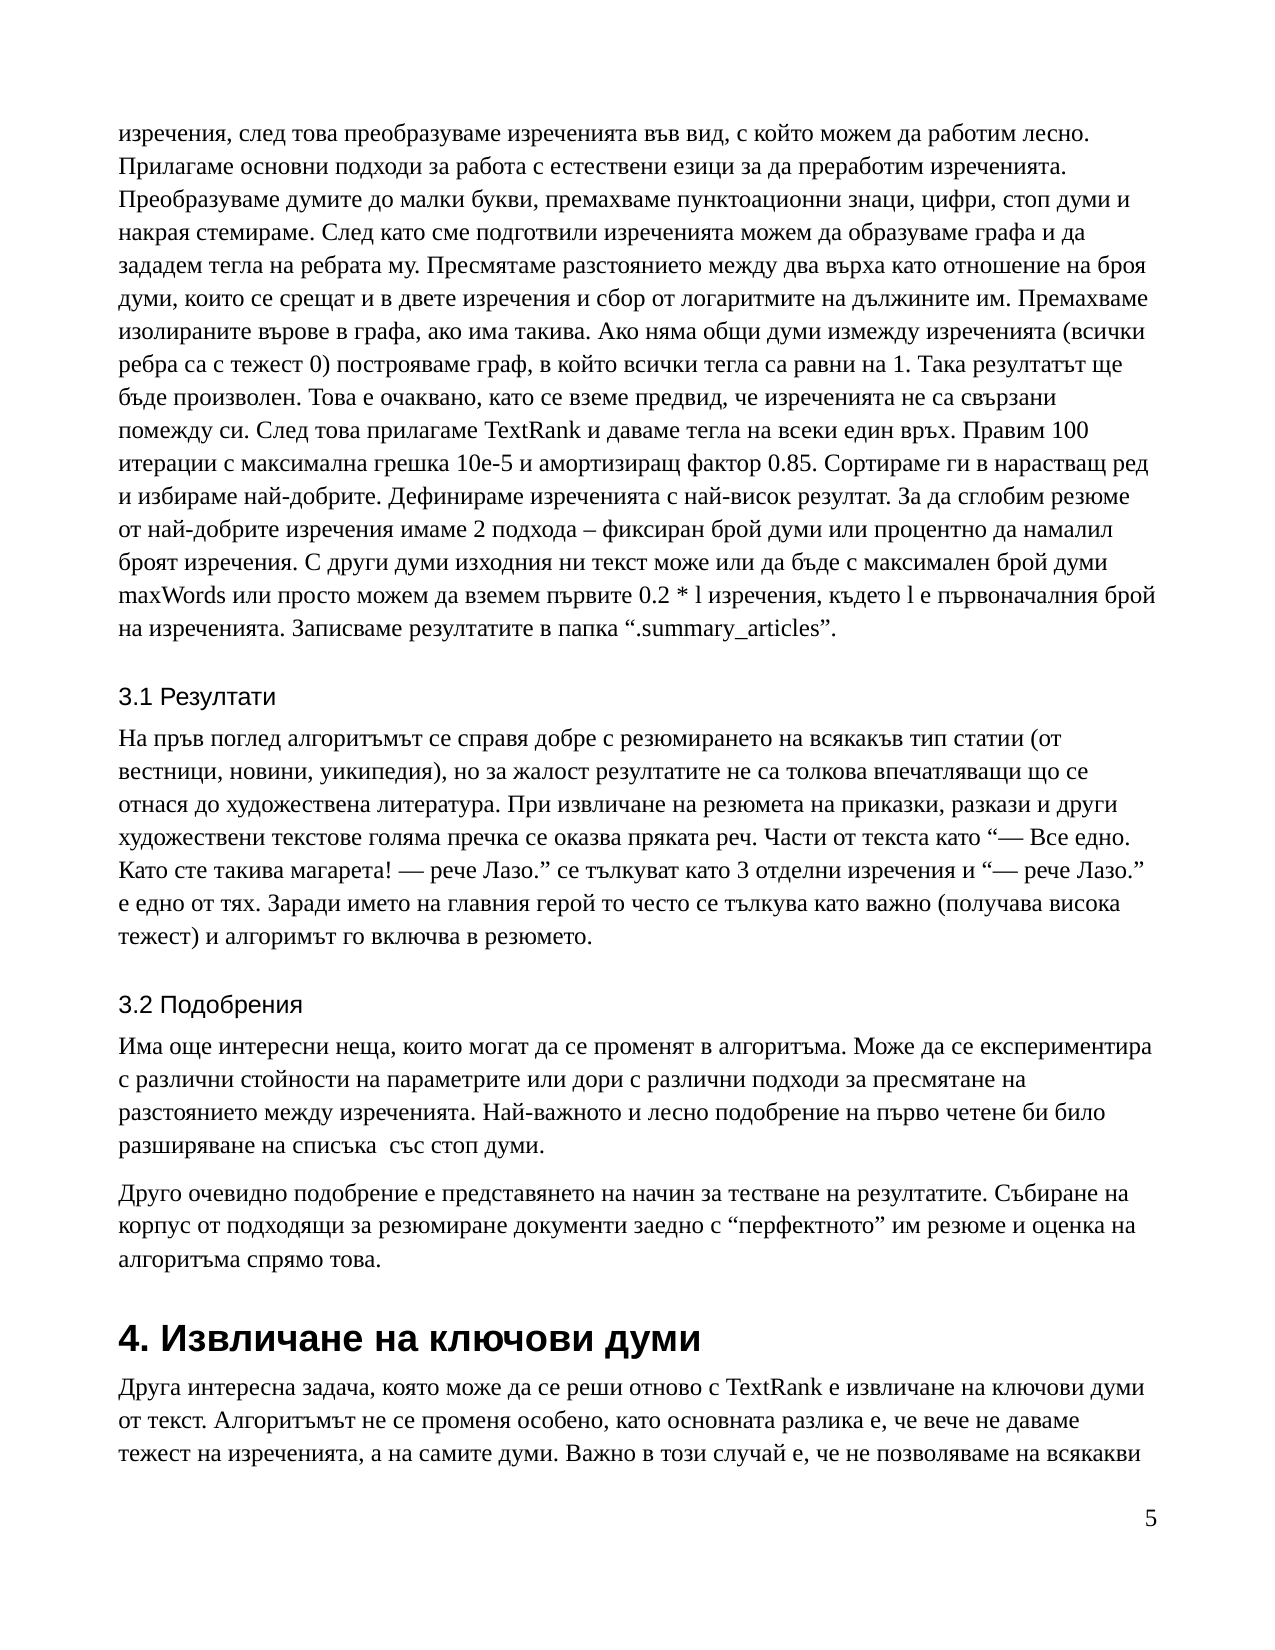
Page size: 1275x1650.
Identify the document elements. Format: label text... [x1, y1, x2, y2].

subtitle 3.1 Резултати [118, 682, 1157, 711]
subtitle 4. Извличане на ключови думи [118, 1316, 1157, 1360]
text Има още интересни неща, които могат да се променят в алгоритъма. Може да се експериментира с различни стойности на параметрите или дори с различни подходи за пресмятане на разстоянието между изреченията. Най-важното и лесно подобрение на първо четене би било разширяване на списъка със стоп думи. [118, 1031, 1157, 1159]
text Друго очевидно подобрение е представянето на начин за тестване на резултатите. Събиране на корпус от подходящи за резюмиране документи заедно с “перфектното” им резюме и оценка на алгоритъма спрямо това. [118, 1178, 1157, 1272]
text изречения, след това преобразуваме изреченията във вид, с който можем да работим лесно. Прилагаме основни подходи за работа с естествени езици за да преработим изреченията. Преобразуваме думите до малки букви, премахваме пунктоационни знаци, цифри, стоп думи и накрая стемираме. След като сме подготвили изреченията можем да образуваме графа и да зададем тегла на ребрата му. Пресмятаме разстоянието между два върха като отношение на броя думи, които се срещат и в двете изречения и сбор от логаритмите на дължините им. Премахваме изолираните върове в графа, ако има такива. Ако няма общи думи измежду изреченията (всички ребра са с тежест 0) построяваме граф, в който всички тегла са равни на 1. Така резултатът ще бъде произволен. Това е очаквано, като се вземе предвид, че изреченията не са свързани помежду си. След това прилагаме TextRank и даваме тегла на всеки един връх. Правим 100 итерации с максимална грешка 10е-5 и амортизиращ фактор 0.85. Сортираме ги в нарастващ ред и избираме най-добрите. Дефинираме изреченията с най-висок резултат. За да сглобим резюме от най-добрите изречения имаме 2 подхода – фиксиран брой думи или процентно да намалил броят изречения. С други думи изходния ни текст може или да бъде с максимален брой думи maxWords или просто можем да вземем първите 0.2 * l изречения, където l е първоначалния брой на изреченията. Записваме резултатите в папка “.summary_articles”. [118, 118, 1157, 642]
text На пръв поглед алгоритъмът се справя добре с резюмирането на всякакъв тип статии (от вестници, новини, уикипедия), но за жалост резултатите не са толкова впечатляващи що се отнася до художествена литература. При извличане на резюмета на приказки, разкази и други художествени текстове голяма пречка се оказва пряката реч. Части от текста като “— Все едно. Като сте такива магарета! — рече Лазо.” се тълкуват като 3 отделни изречения и “— рече Лазо.” е едно от тях. Заради името на главния герой то често се тълкува като важно (получава висока тежест) и алгоримът го включва в резюмето. [118, 723, 1157, 950]
subtitle 3.2 Подобрения [118, 990, 1157, 1018]
text Друга интересна задача, която може да се реши отново с TextRank е извличане на ключови думи от текст. Алгоритъмът не се променя особено, като основната разлика е, че вече не даваме тежест на изреченията, а на самите думи. Важно в този случай е, че не позволяваме на всякакви [118, 1372, 1157, 1467]
